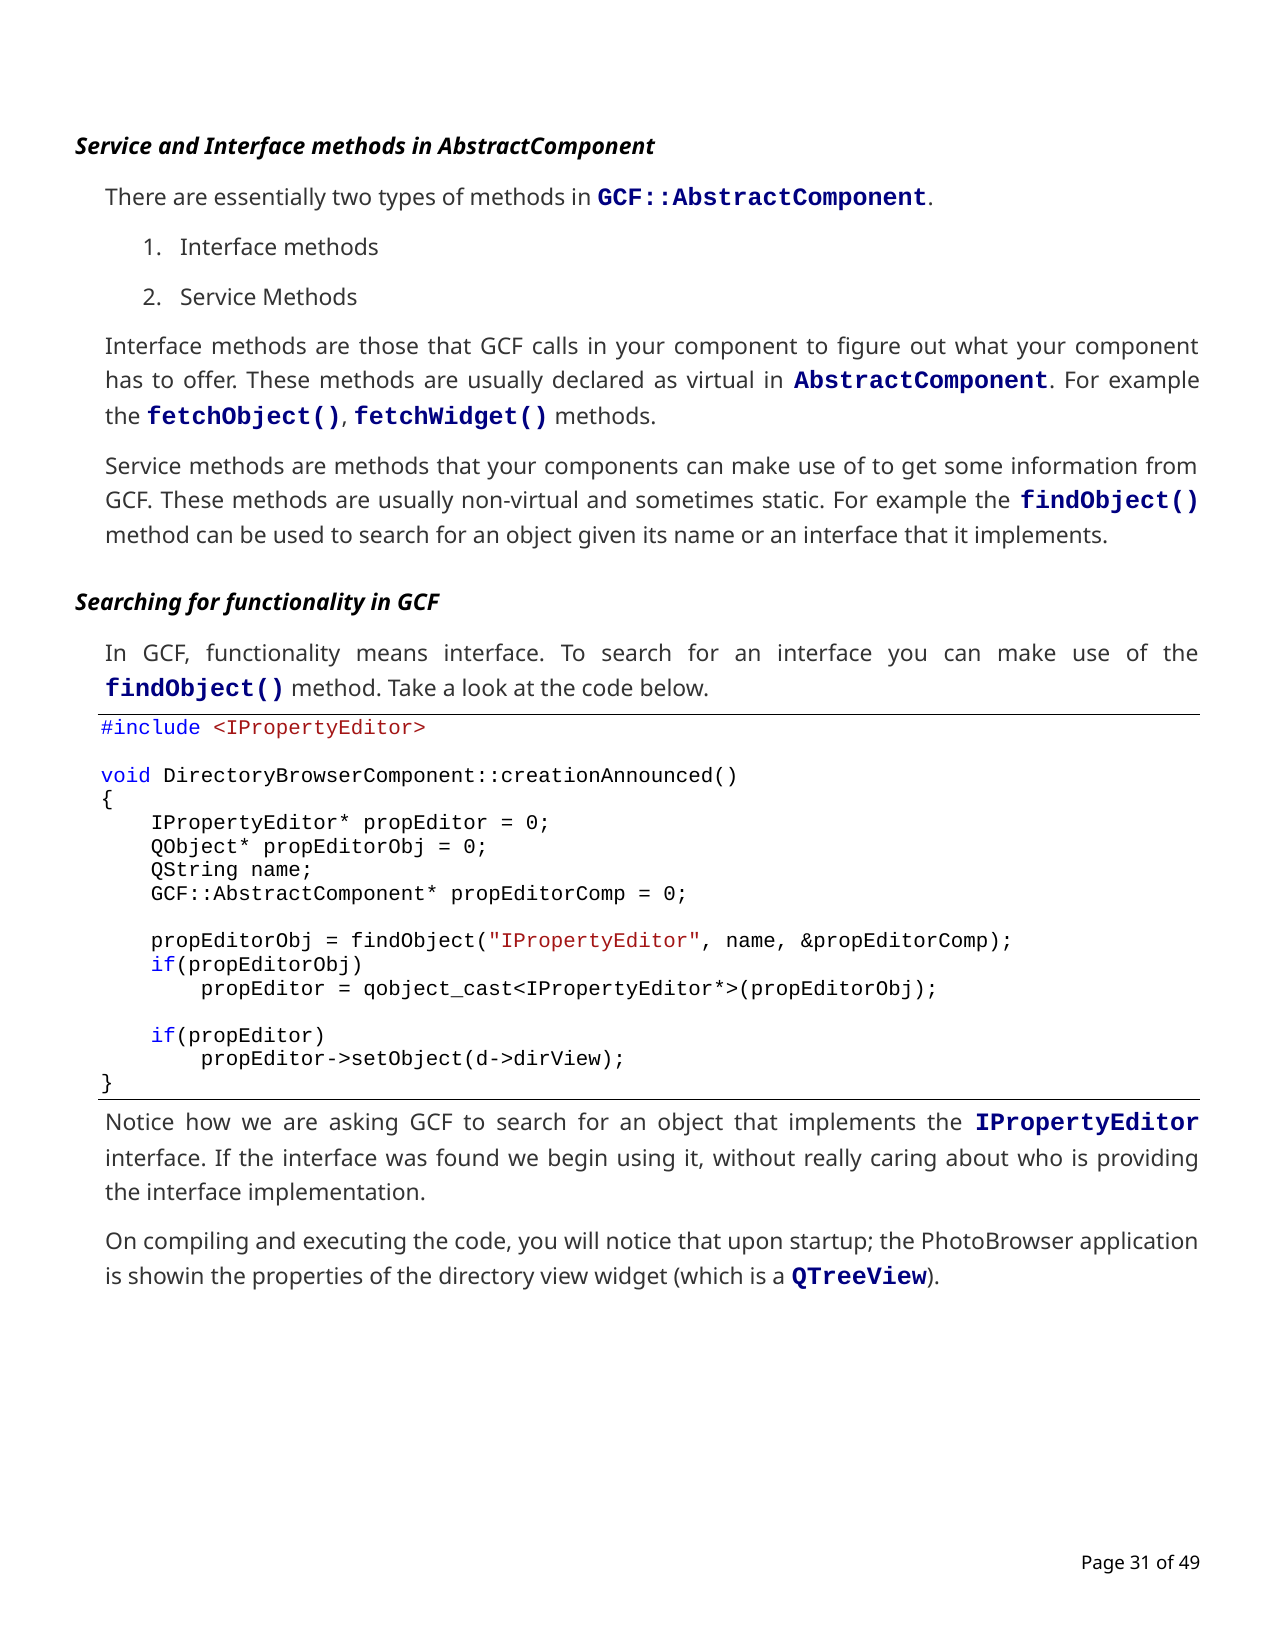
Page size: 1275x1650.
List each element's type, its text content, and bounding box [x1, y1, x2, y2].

text propEditor = qobject_cast<IPropertyEditor*>(propEditorObj); [97, 974, 1200, 1001]
text There are essentially two types of methods in GCF::AbstractComponent. [105, 181, 1200, 213]
text GCF::AbstractComponent* propEditorComp = 0; [97, 880, 1200, 907]
text { [97, 785, 1200, 809]
text } [97, 1069, 1200, 1099]
list Interface methods [142, 231, 1200, 263]
text propEditorObj = findObject("IPropertyEditor", name, &propEditorComp); [97, 927, 1200, 951]
text Service methods are methods that your components can make use of to get some information from GCF. These methods are usually non-virtual and sometimes static. For example the findObject() method can be used to search for an object given its name or an interface that it implements. [105, 450, 1200, 550]
text Interface methods are those that GCF calls in your component to figure out what your component has to offer. These methods are usually declared as virtual in AbstractComponent. For example the fetchObject(), fetchWidget() methods. [105, 330, 1200, 432]
text IPropertyEditor* propEditor = 0; [97, 809, 1200, 832]
text propEditor->setObject(d->dirView); [97, 1045, 1200, 1069]
list Service Methods [142, 281, 1200, 312]
text In GCF, functionality means interface. To search for an interface you can make use of the findObject() method. Take a look at the code below. [105, 637, 1200, 704]
subtitle Service and Interface methods in AbstractComponent [75, 130, 1200, 161]
subtitle Searching for functionality in GCF [75, 586, 1200, 617]
text void DirectoryBrowserComponent::creationAnnounced() [97, 762, 1200, 785]
text if(propEditor) [97, 1022, 1200, 1045]
text if(propEditorObj) [97, 951, 1200, 974]
text On compiling and executing the code, you will notice that upon startup; the PhotoBrowser application is showin the properties of the directory view widget (which is a QTreeView). [105, 1225, 1200, 1292]
text #include <IPropertyEditor> [97, 715, 1200, 741]
text QString name; [97, 856, 1200, 880]
text QObject* propEditorObj = 0; [97, 832, 1200, 856]
text Notice how we are asking GCF to search for an object that implements the IPropertyEditor interface. If the interface was found we begin using it, without really caring about who is providing the interface implementation. [105, 1106, 1200, 1207]
